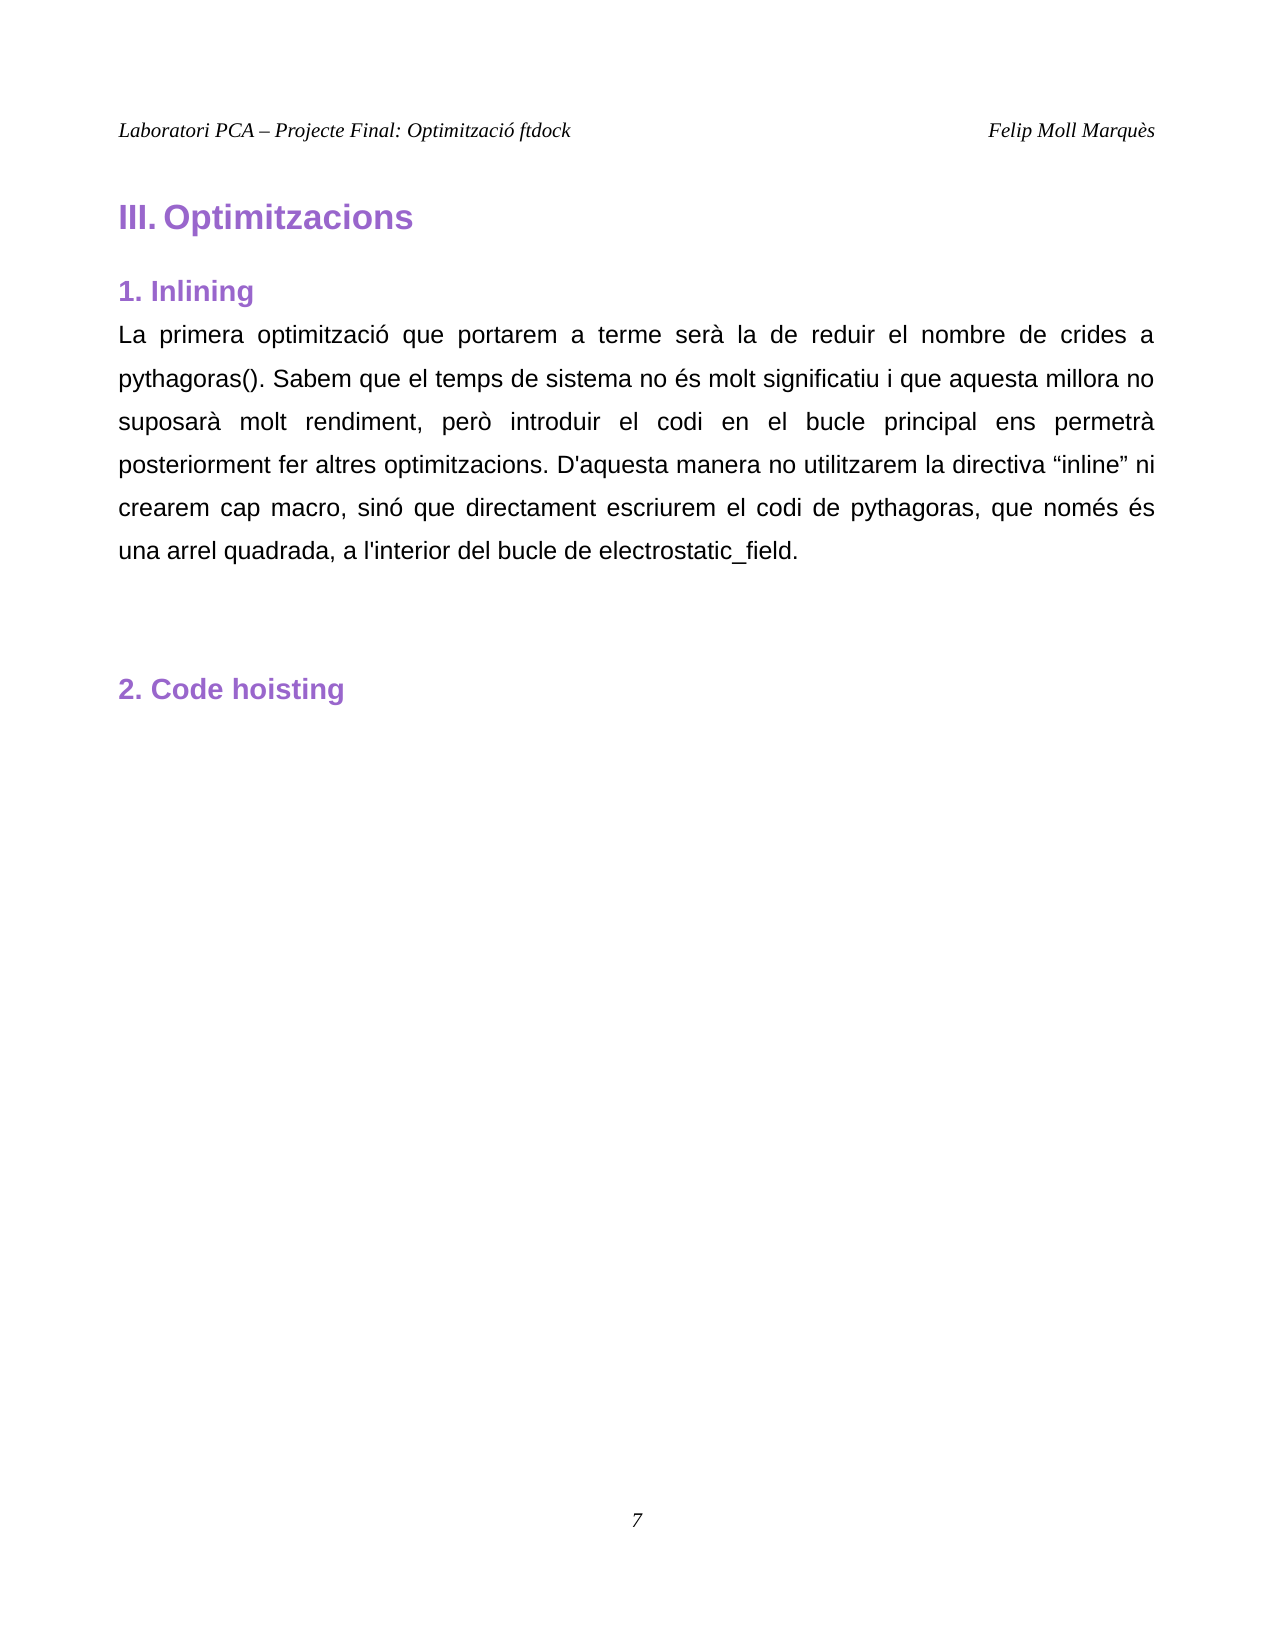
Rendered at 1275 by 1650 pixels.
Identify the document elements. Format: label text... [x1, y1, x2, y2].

text La primera optimització que portarem a terme serà la de reduir el nombre de crides a pythagoras(). Sabem que el temps de sistema no és molt significatiu i que aquesta millora no suposarà molt rendiment, però introduir el codi en el bucle principal ens permetrà posteriorment fer altres optimitzacions. D'aquesta manera no utilitzarem la directiva “inline” ni crearem cap macro, sinó que directament escriurem el codi de pythagoras, que només és una arrel quadrada, a l'interior del bucle de electrostatic_field. [118, 320, 1157, 565]
subtitle Optimitzacions [118, 197, 1157, 237]
subtitle Inlining [118, 274, 1157, 308]
subtitle Code hoisting [118, 672, 1157, 706]
